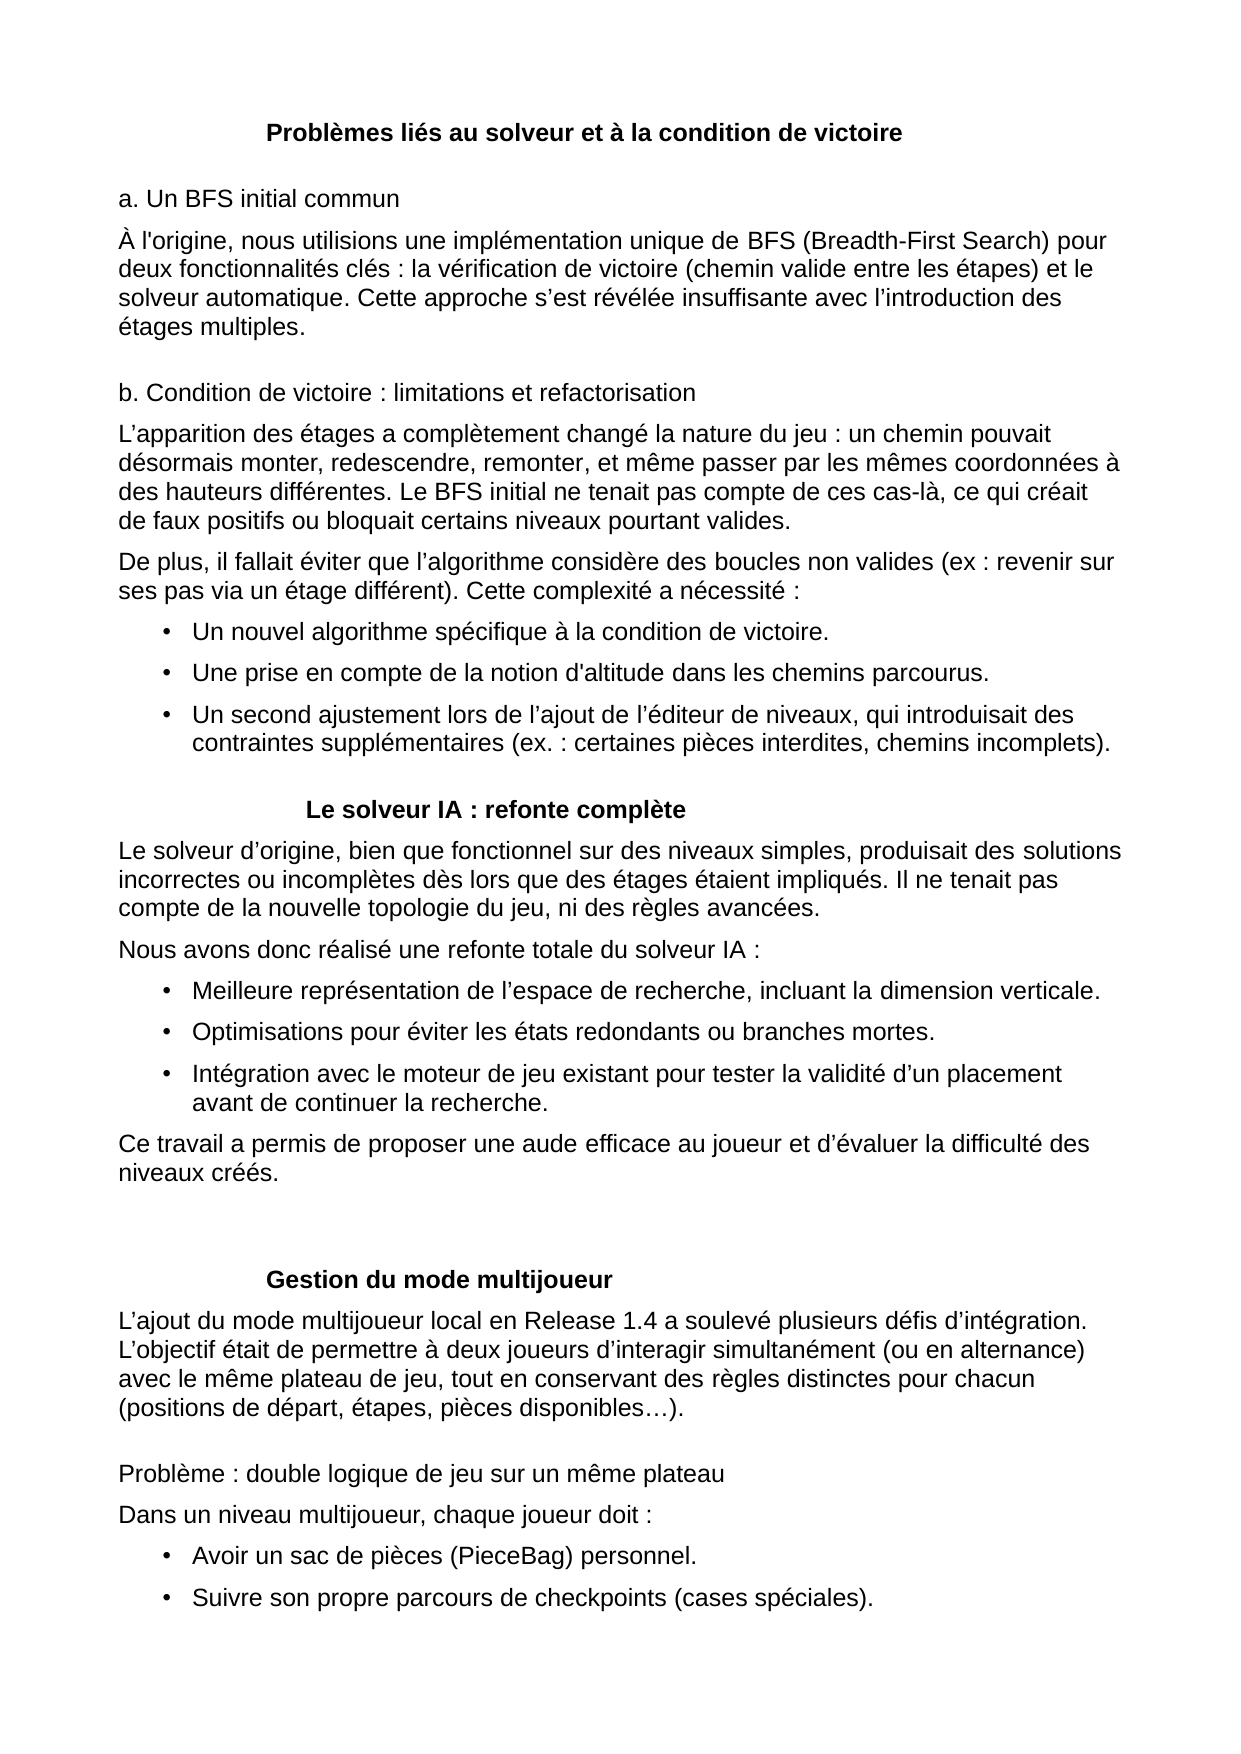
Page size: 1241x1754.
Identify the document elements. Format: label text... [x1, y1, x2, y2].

text De plus, il fallait éviter que l’algorithme considère des boucles non valides (ex : revenir sur ses pas via un étage différent). Cette complexité a nécessité : [118, 547, 1122, 604]
text L’apparition des étages a complètement changé la nature du jeu : un chemin pouvait désormais monter, redescendre, remonter, et même passer par les mêmes coordonnées à des hauteurs différentes. Le BFS initial ne tenait pas compte de ces cas-là, ce qui créait de faux positifs ou bloquait certains niveaux pourtant valides. [118, 419, 1122, 534]
list Meilleure représentation de l’espace de recherche, incluant la dimension verticale. [162, 976, 1122, 1005]
list Une prise en compte de la notion d'altitude dans les chemins parcourus. [162, 658, 1122, 687]
subtitle Gestion du mode multijoueur [118, 1265, 1122, 1294]
list Suivre son propre parcours de checkpoints (cases spéciales). [162, 1583, 1122, 1611]
list Avoir un sac de pièces (PieceBag) personnel. [162, 1541, 1122, 1570]
text Le solveur d’origine, bien que fonctionnel sur des niveaux simples, produisait des solutions incorrectes ou incomplètes dès lors que des étages étaient impliqués. Il ne tenait pas compte de la nouvelle topologie du jeu, ni des règles avancées. [118, 836, 1122, 922]
text Nous avons donc réalisé une refonte totale du solveur IA : [118, 935, 1122, 963]
list Un second ajustement lors de l’ajout de l’éditeur de niveaux, qui introduisait des contraintes supplémentaires (ex. : certaines pièces interdites, chemins incomplets). [162, 699, 1122, 757]
list Un nouvel algorithme spécifique à la condition de victoire. [162, 617, 1122, 646]
text À l'origine, nous utilisions une implémentation unique de BFS (Breadth-First Search) pour deux fonctionnalités clés : la vérification de victoire (chemin valide entre les étapes) et le solveur automatique. Cette approche s’est révélée insuffisante avec l’introduction des étages multiples. [118, 226, 1122, 341]
subtitle Problème : double logique de jeu sur un même plateau [118, 1459, 1122, 1487]
list Intégration avec le moteur de jeu existant pour tester la validité d’un placement avant de continuer la recherche. [162, 1059, 1122, 1116]
subtitle b. Condition de victoire : limitations et refactorisation [118, 378, 1122, 407]
subtitle Le solveur IA : refonte complète [306, 795, 1122, 823]
text Dans un niveau multijoueur, chaque joueur doit : [118, 1500, 1122, 1529]
text L’ajout du mode multijoueur local en Release 1.4 a soulevé plusieurs défis d’intégration. L’objectif était de permettre à deux joueurs d’interagir simultanément (ou en alternance) avec le même plateau de jeu, tout en conservant des règles distinctes pour chacun (positions de départ, étapes, pièces disponibles…). [118, 1306, 1122, 1421]
subtitle a. Un BFS initial commun [118, 184, 1122, 213]
list Optimisations pour éviter les états redondants ou branches mortes. [162, 1017, 1122, 1046]
text Ce travail a permis de proposer une aude efficace au joueur et d’évaluer la difficulté des niveaux créés. [118, 1129, 1122, 1186]
subtitle Problèmes liés au solveur et à la condition de victoire [118, 118, 1122, 147]
